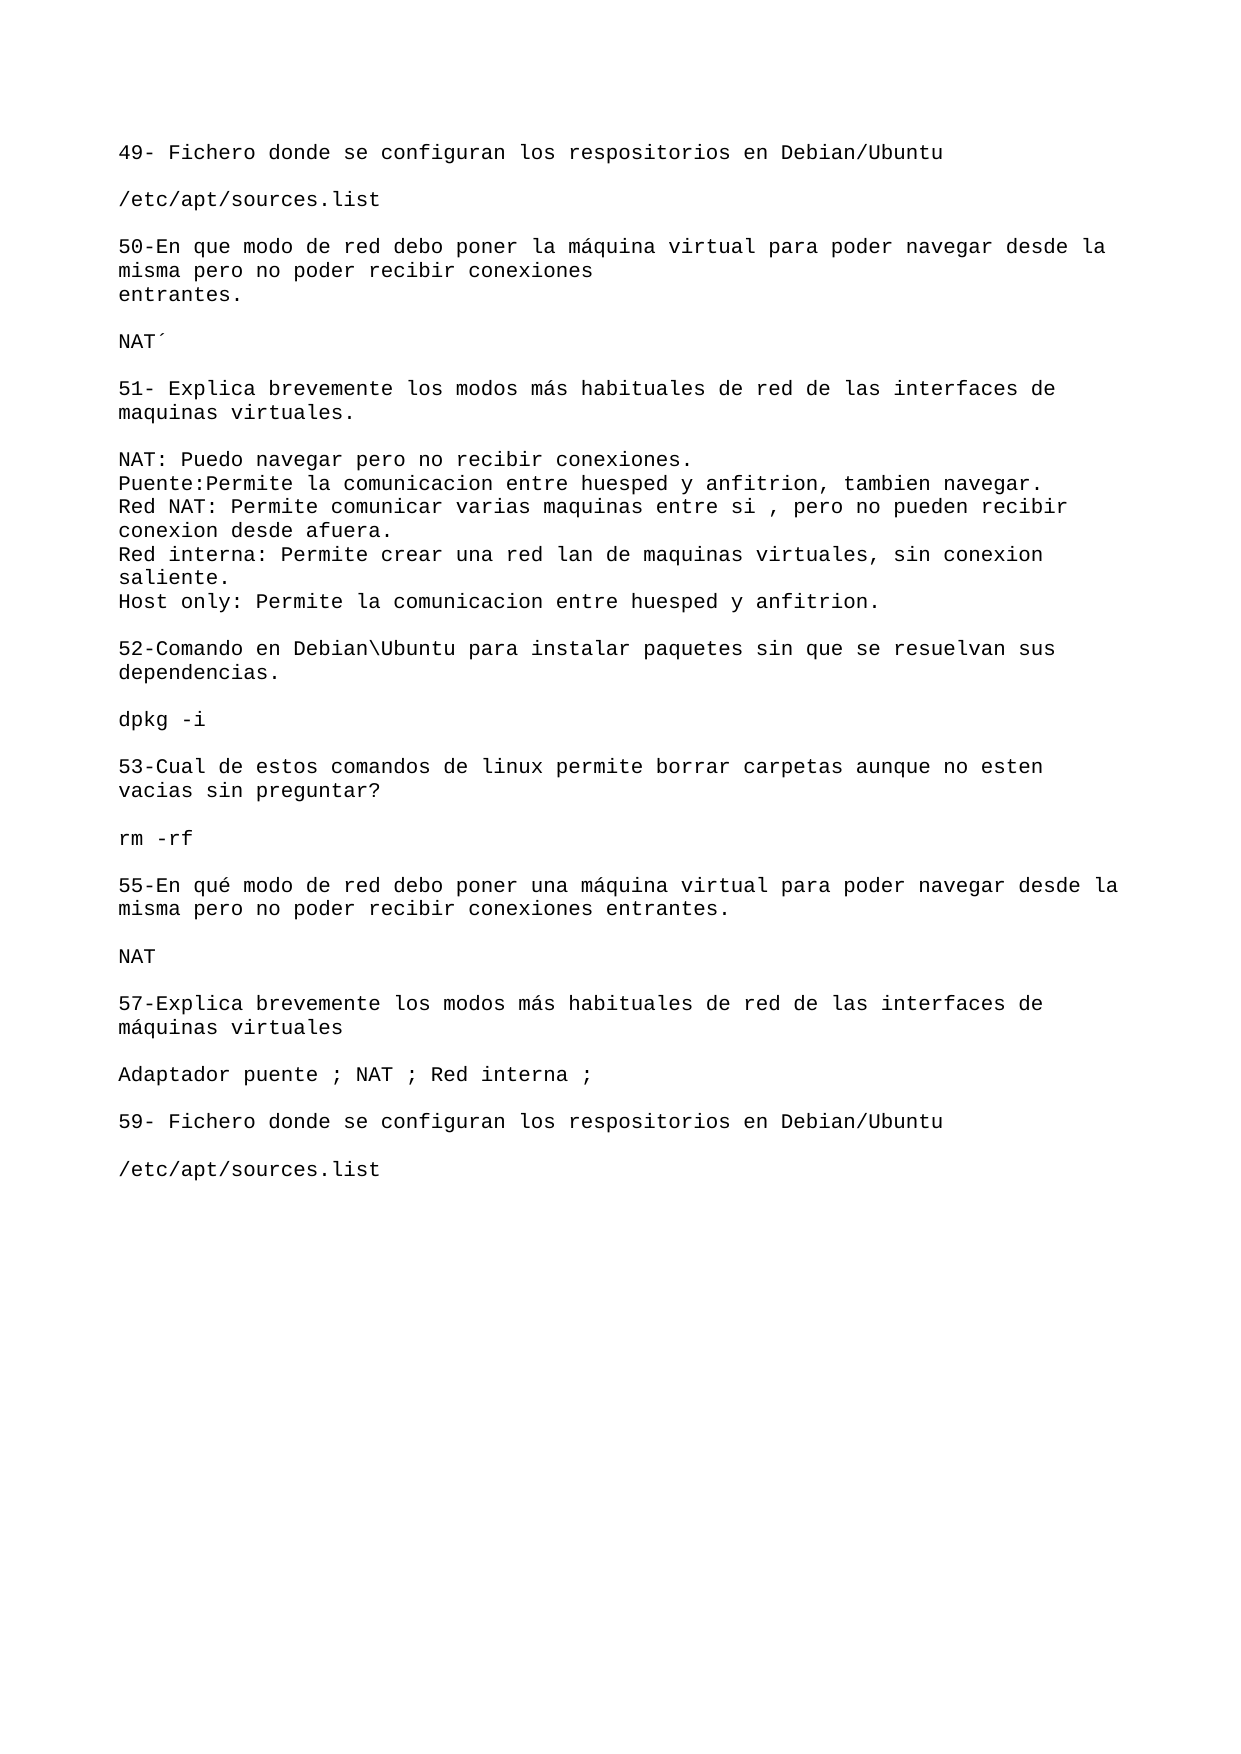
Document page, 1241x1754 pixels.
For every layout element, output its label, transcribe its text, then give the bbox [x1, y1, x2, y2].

text Puente:Permite la comunicacion entre huesped y anfitrion, tambien navegar. [118, 473, 1122, 496]
text /etc/apt/sources.list [118, 189, 1122, 213]
text 50-En que modo de red debo poner la máquina virtual para poder navegar desde la misma pero no poder recibir conexiones [118, 236, 1122, 284]
text NAT: Puedo navegar pero no recibir conexiones. [118, 449, 1122, 473]
text rm -rf [118, 827, 1122, 851]
text 52-Comando en Debian\Ubuntu para instalar paquetes sin que se resuelvan sus dependencias. [118, 638, 1122, 686]
text 49- Fichero donde se configuran los respositorios en Debian/Ubuntu [118, 142, 1122, 165]
text Adaptador puente ; NAT ; Red interna ; [118, 1064, 1122, 1088]
text 53-Cual de estos comandos de linux permite borrar carpetas aunque no esten vacias sin preguntar? [118, 757, 1122, 804]
text /etc/apt/sources.list [118, 1158, 1122, 1182]
text Red interna: Permite crear una red lan de maquinas virtuales, sin conexion saliente. [118, 544, 1122, 591]
text 59- Fichero donde se configuran los respositorios en Debian/Ubuntu [118, 1111, 1122, 1135]
text 57-Explica brevemente los modos más habituales de red de las interfaces de máquinas virtuales [118, 993, 1122, 1040]
text NAT [118, 946, 1122, 969]
text dpkg -i [118, 709, 1122, 733]
text entrantes. [118, 284, 1122, 307]
text Red NAT: Permite comunicar varias maquinas entre si , pero no pueden recibir conexion desde afuera. [118, 496, 1122, 544]
text Host only: Permite la comunicacion entre huesped y anfitrion. [118, 591, 1122, 615]
text 55-En qué modo de red debo poner una máquina virtual para poder navegar desde la misma pero no poder recibir conexiones entrantes. [118, 875, 1122, 922]
text NAT´ [118, 331, 1122, 354]
text 51- Explica brevemente los modos más habituales de red de las interfaces de maquinas virtuales. [118, 378, 1122, 426]
